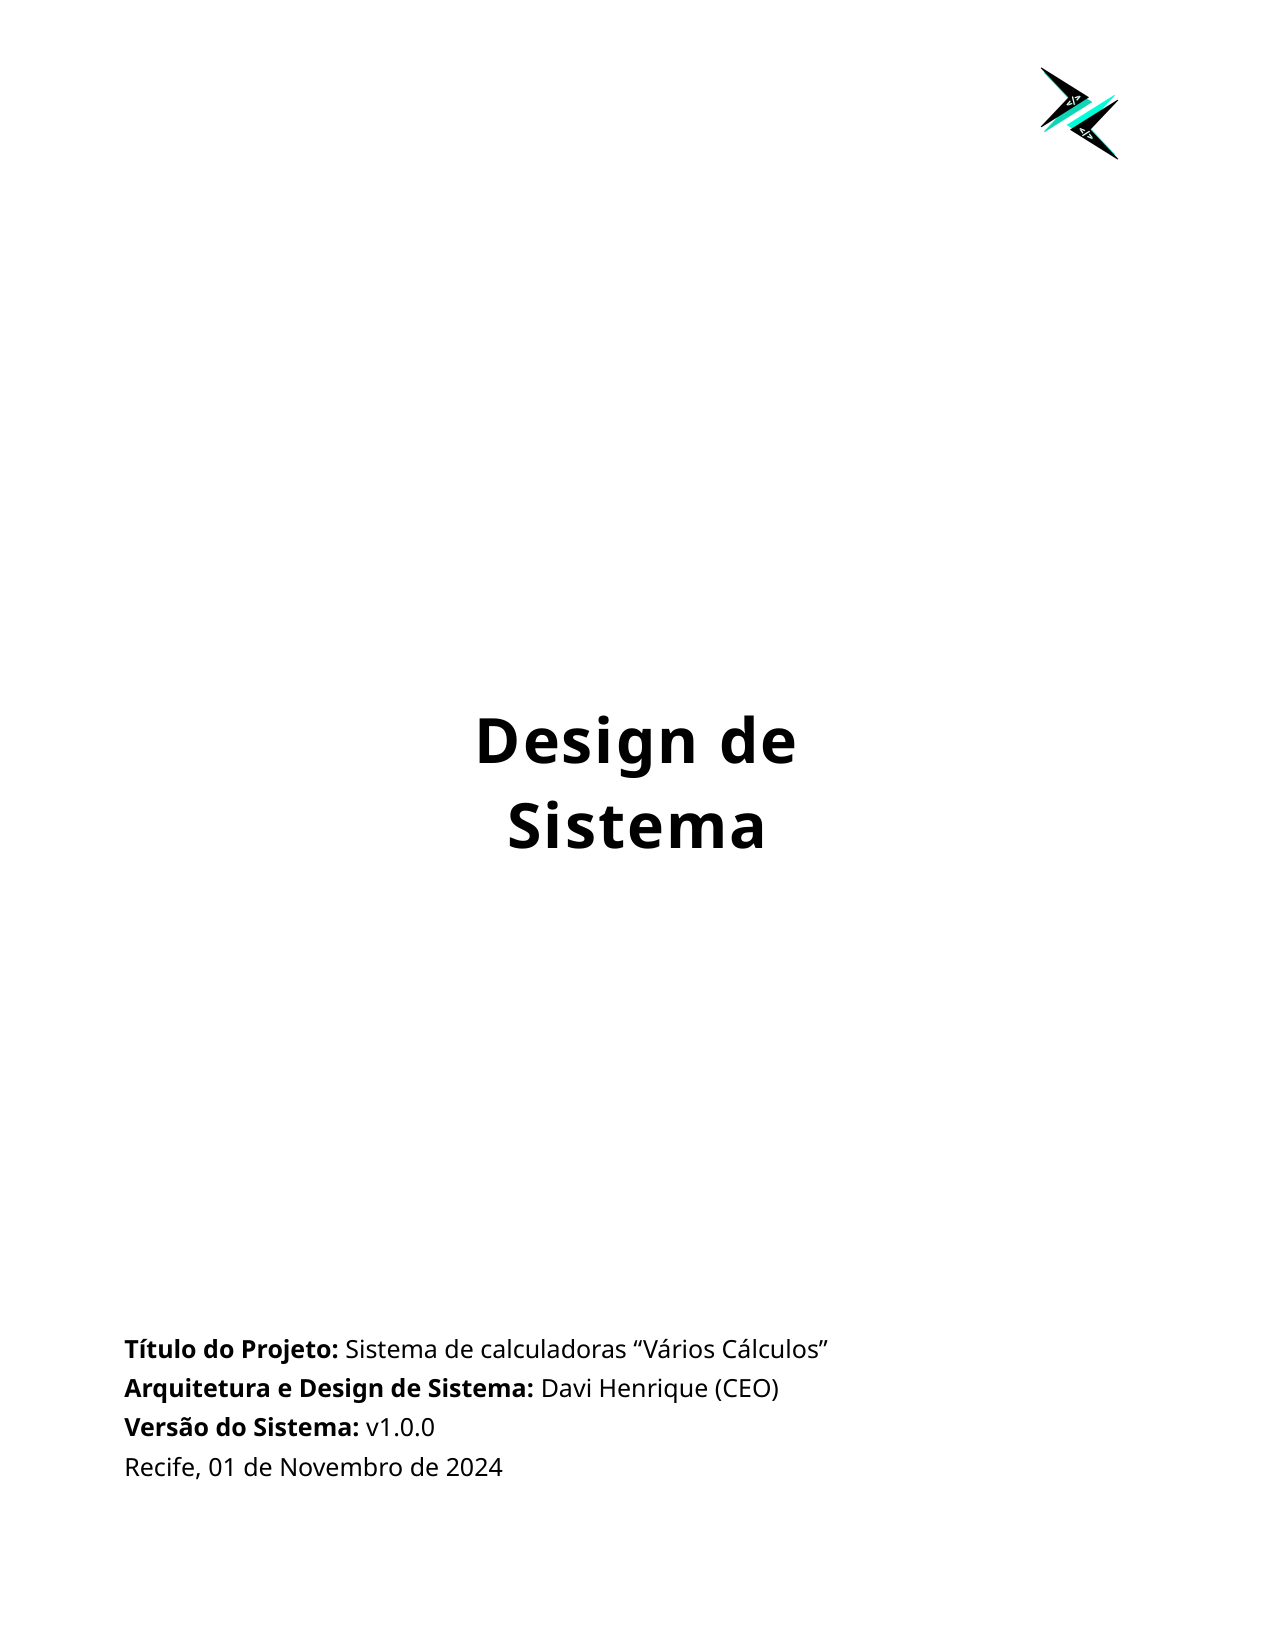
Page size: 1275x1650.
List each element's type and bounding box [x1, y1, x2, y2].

picture [1017, 51, 1142, 176]
